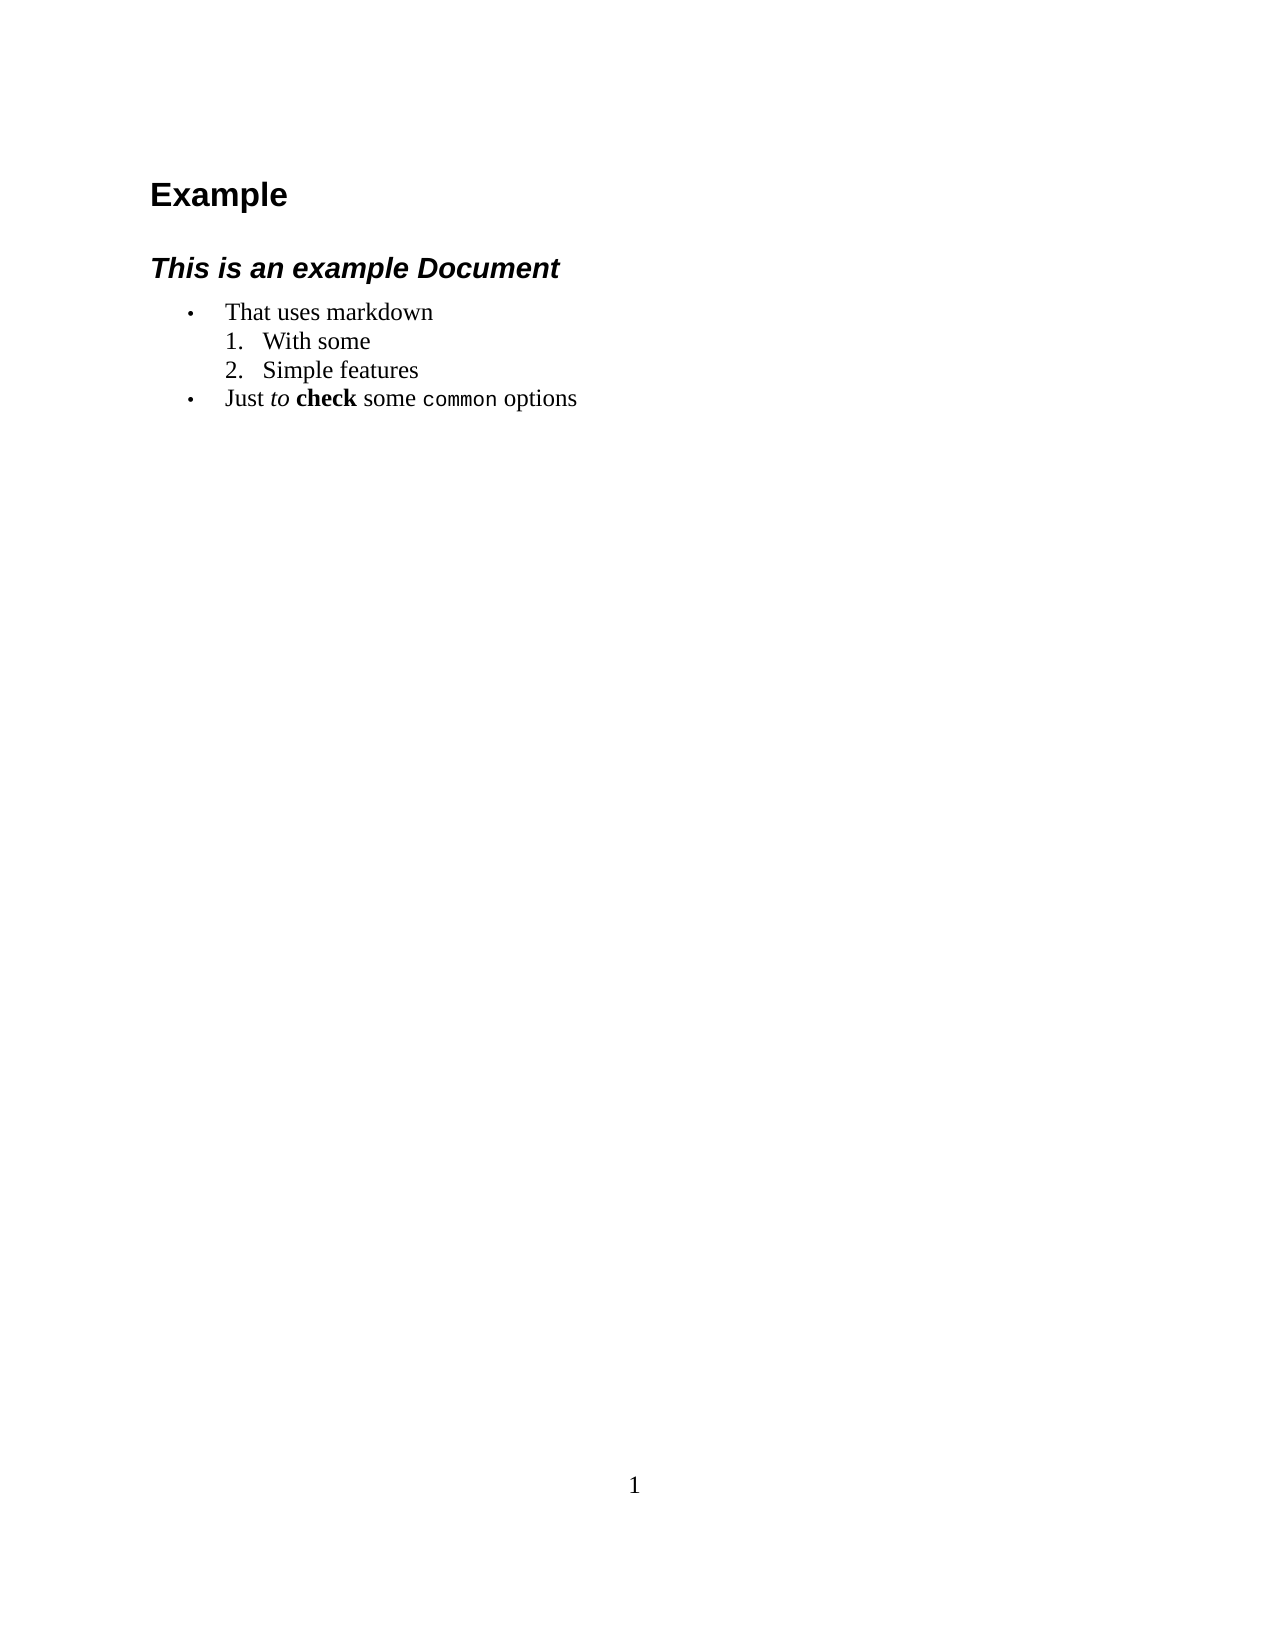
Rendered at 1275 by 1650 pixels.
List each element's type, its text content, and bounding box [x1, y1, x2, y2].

list That uses markdown [187, 297, 1125, 326]
subtitle This is an example Document [150, 251, 1125, 285]
subtitle Example [150, 175, 1125, 214]
list Just to check some common options [187, 383, 1125, 413]
list Simple features [225, 355, 1125, 383]
list With some [225, 326, 1125, 355]
